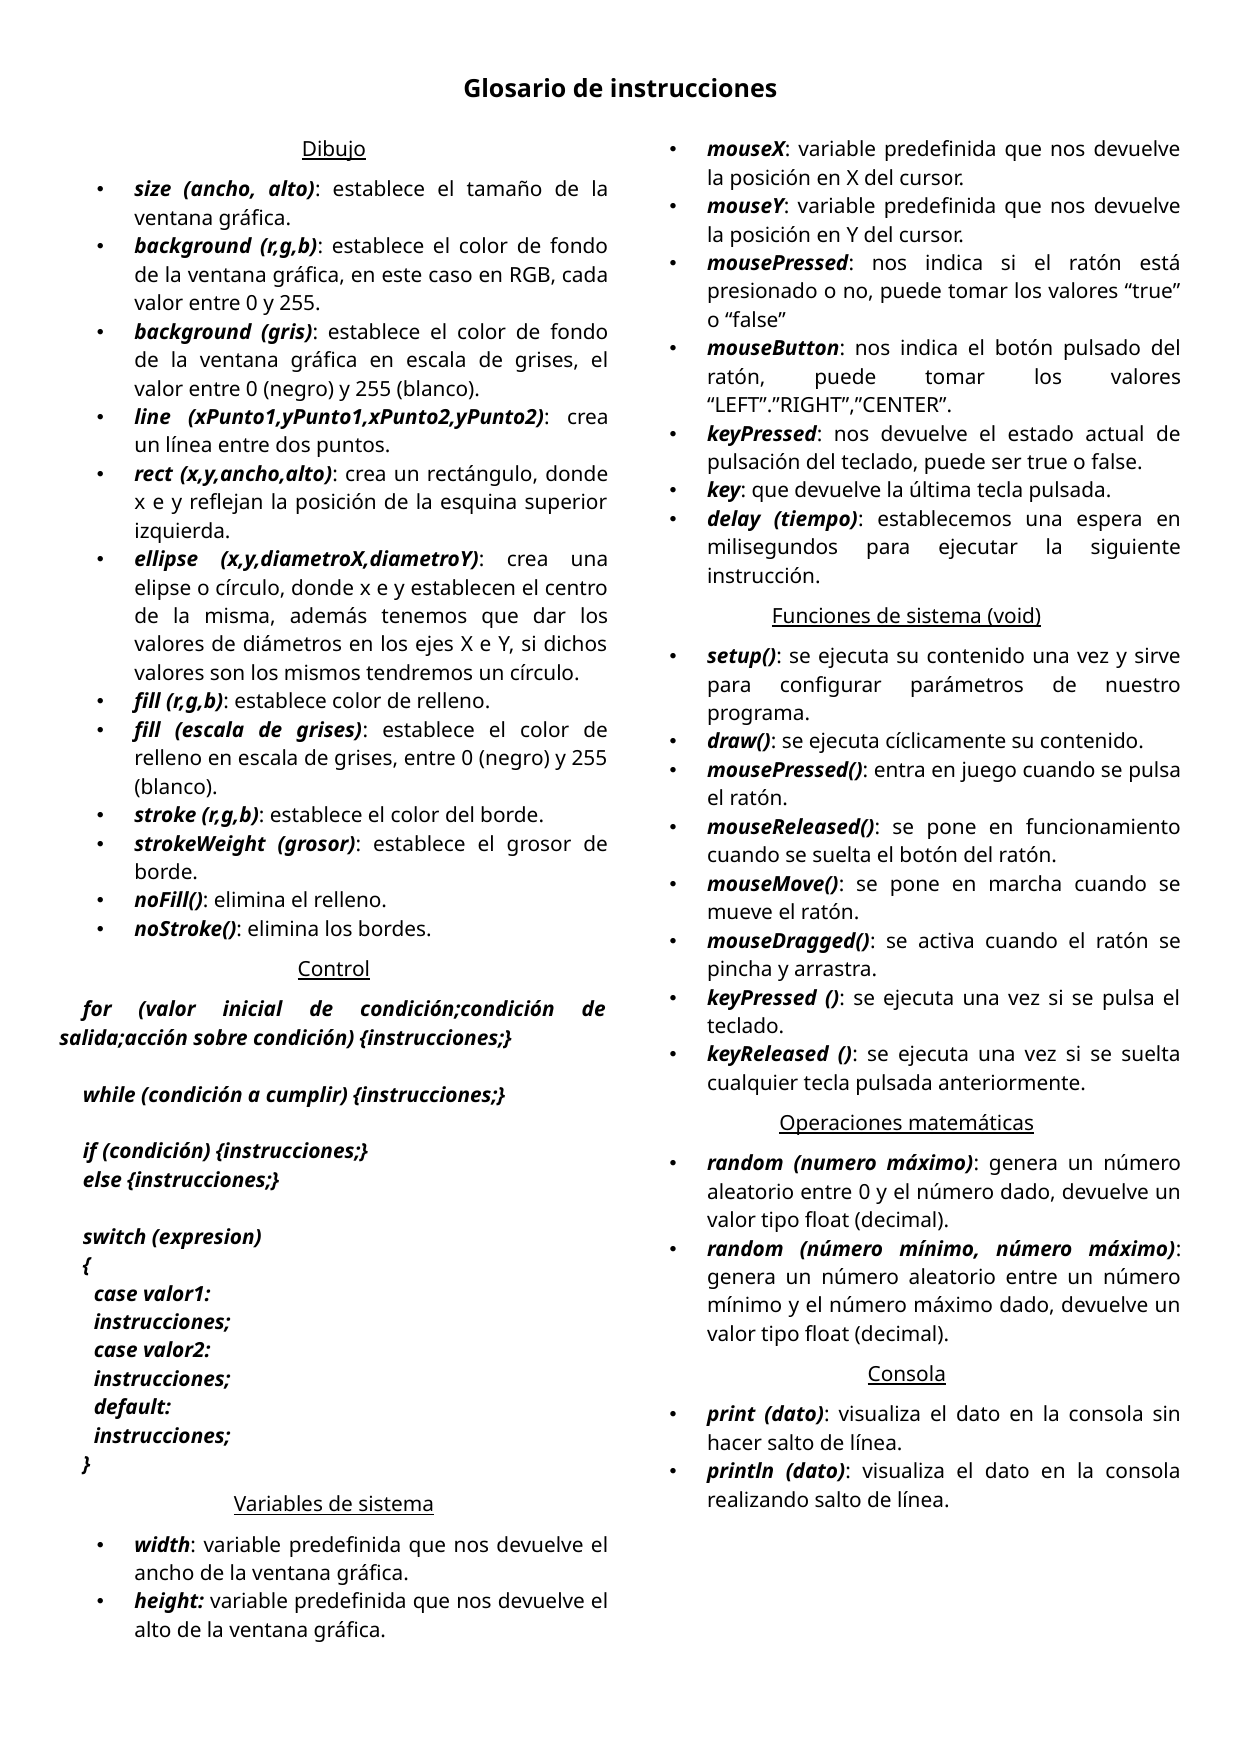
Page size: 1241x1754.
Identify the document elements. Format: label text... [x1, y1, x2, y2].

list background (r,g,b): establece el color de fondo de la ventana gráfica, en este caso en RGB, cada valor entre 0 y 255. [97, 231, 608, 317]
text Glosario de instrucciones [59, 71, 1181, 105]
list stroke (r,g,b): establece el color del borde. [97, 800, 608, 829]
list random (número mínimo, número máximo): genera un número aleatorio entre un número mínimo y el número máximo dado, devuelve un valor tipo float (decimal). [669, 1234, 1181, 1347]
text switch (expresion) [59, 1222, 608, 1250]
list line (xPunto1,yPunto1,xPunto2,yPunto2): crea un línea entre dos puntos. [97, 402, 608, 459]
text while (condición a cumplir) {instrucciones;} [59, 1080, 608, 1108]
list mouseMove(): se pone en marcha cuando se mueve el ratón. [669, 869, 1181, 926]
list keyPressed: nos devuelve el estado actual de pulsación del teclado, puede ser true o false. [669, 419, 1181, 476]
text instrucciones; [59, 1364, 608, 1392]
list delay (tiempo): establecemos una espera en milisegundos para ejecutar la siguiente instrucción. [669, 504, 1181, 589]
list print (dato): visualiza el dato en la consola sin hacer salto de línea. [669, 1399, 1181, 1456]
list width: variable predefinida que nos devuelve el ancho de la ventana gráfica. [97, 1530, 608, 1587]
list mouseButton: nos indica el botón pulsado del ratón, puede tomar los valores “LEFT”.”RIGHT”,”CENTER”. [669, 333, 1181, 419]
list mouseDragged(): se activa cuando el ratón se pincha y arrastra. [669, 926, 1181, 983]
list strokeWeight (grosor): establece el grosor de borde. [97, 829, 608, 886]
list size (ancho, alto): establece el tamaño de la ventana gráfica. [97, 174, 608, 231]
text default: [59, 1392, 608, 1421]
list fill (escala de grises): establece el color de relleno en escala de grises, entre 0 (negro) y 255 (blanco). [97, 715, 608, 800]
list mouseY: variable predefinida que nos devuelve la posición en Y del cursor. [669, 191, 1181, 248]
list mouseX: variable predefinida que nos devuelve la posición en X del cursor. [669, 134, 1181, 191]
list println (dato): visualiza el dato en la consola realizando salto de línea. [669, 1456, 1181, 1513]
list random (numero máximo): genera un número aleatorio entre 0 y el número dado, devuelve un valor tipo float (decimal). [669, 1148, 1181, 1234]
text instrucciones; [59, 1307, 608, 1336]
list mousePressed: nos indica si el ratón está presionado o no, puede tomar los valores “true” o “false” [669, 248, 1181, 333]
list height: variable predefinida que nos devuelve el alto de la ventana gráfica. [97, 1587, 608, 1643]
text else {instrucciones;} [59, 1165, 608, 1193]
list fill (r,g,b): establece color de relleno. [97, 686, 608, 715]
text Funciones de sistema (void) [632, 601, 1181, 629]
text instrucciones; [59, 1421, 608, 1449]
text Dibujo [59, 134, 608, 163]
list keyReleased (): se ejecuta una vez si se suelta cualquier tecla pulsada anteriormente. [669, 1039, 1181, 1096]
text Operaciones matemáticas [632, 1108, 1181, 1137]
list rect (x,y,ancho,alto): crea un rectángulo, donde x e y reflejan la posición de la esquina superior izquierda. [97, 459, 608, 544]
text case valor2: [59, 1336, 608, 1364]
text } [59, 1449, 608, 1478]
list keyPressed (): se ejecuta una vez si se pulsa el teclado. [669, 983, 1181, 1039]
list mouseReleased(): se pone en funcionamiento cuando se suelta el botón del ratón. [669, 812, 1181, 869]
text case valor1: [59, 1279, 608, 1307]
text Consola [632, 1359, 1181, 1388]
list noFill(): elimina el relleno. [97, 886, 608, 914]
text { [59, 1250, 608, 1279]
list key: que devuelve la última tecla pulsada. [669, 476, 1181, 504]
text Variables de sistema [59, 1489, 608, 1518]
list mousePressed(): entra en juego cuando se pulsa el ratón. [669, 755, 1181, 812]
text for (valor inicial de condición;condición de salida;acción sobre condición) {instrucciones;} [59, 994, 608, 1051]
list noStroke(): elimina los bordes. [97, 914, 608, 942]
list background (gris): establece el color de fondo de la ventana gráfica en escala de grises, el valor entre 0 (negro) y 255 (blanco). [97, 317, 608, 402]
text Control [59, 954, 608, 983]
text if (condición) {instrucciones;} [59, 1137, 608, 1165]
list ellipse (x,y,diametroX,diametroY): crea una elipse o círculo, donde x e y establecen el centro de la misma, además tenemos que dar los valores de diámetros en los ejes X e Y, si dichos valores son los mismos tendremos un círculo. [97, 544, 608, 686]
list setup(): se ejecuta su contenido una vez y sirve para configurar parámetros de nuestro programa. [669, 641, 1181, 727]
list draw(): se ejecuta cíclicamente su contenido. [669, 727, 1181, 755]
